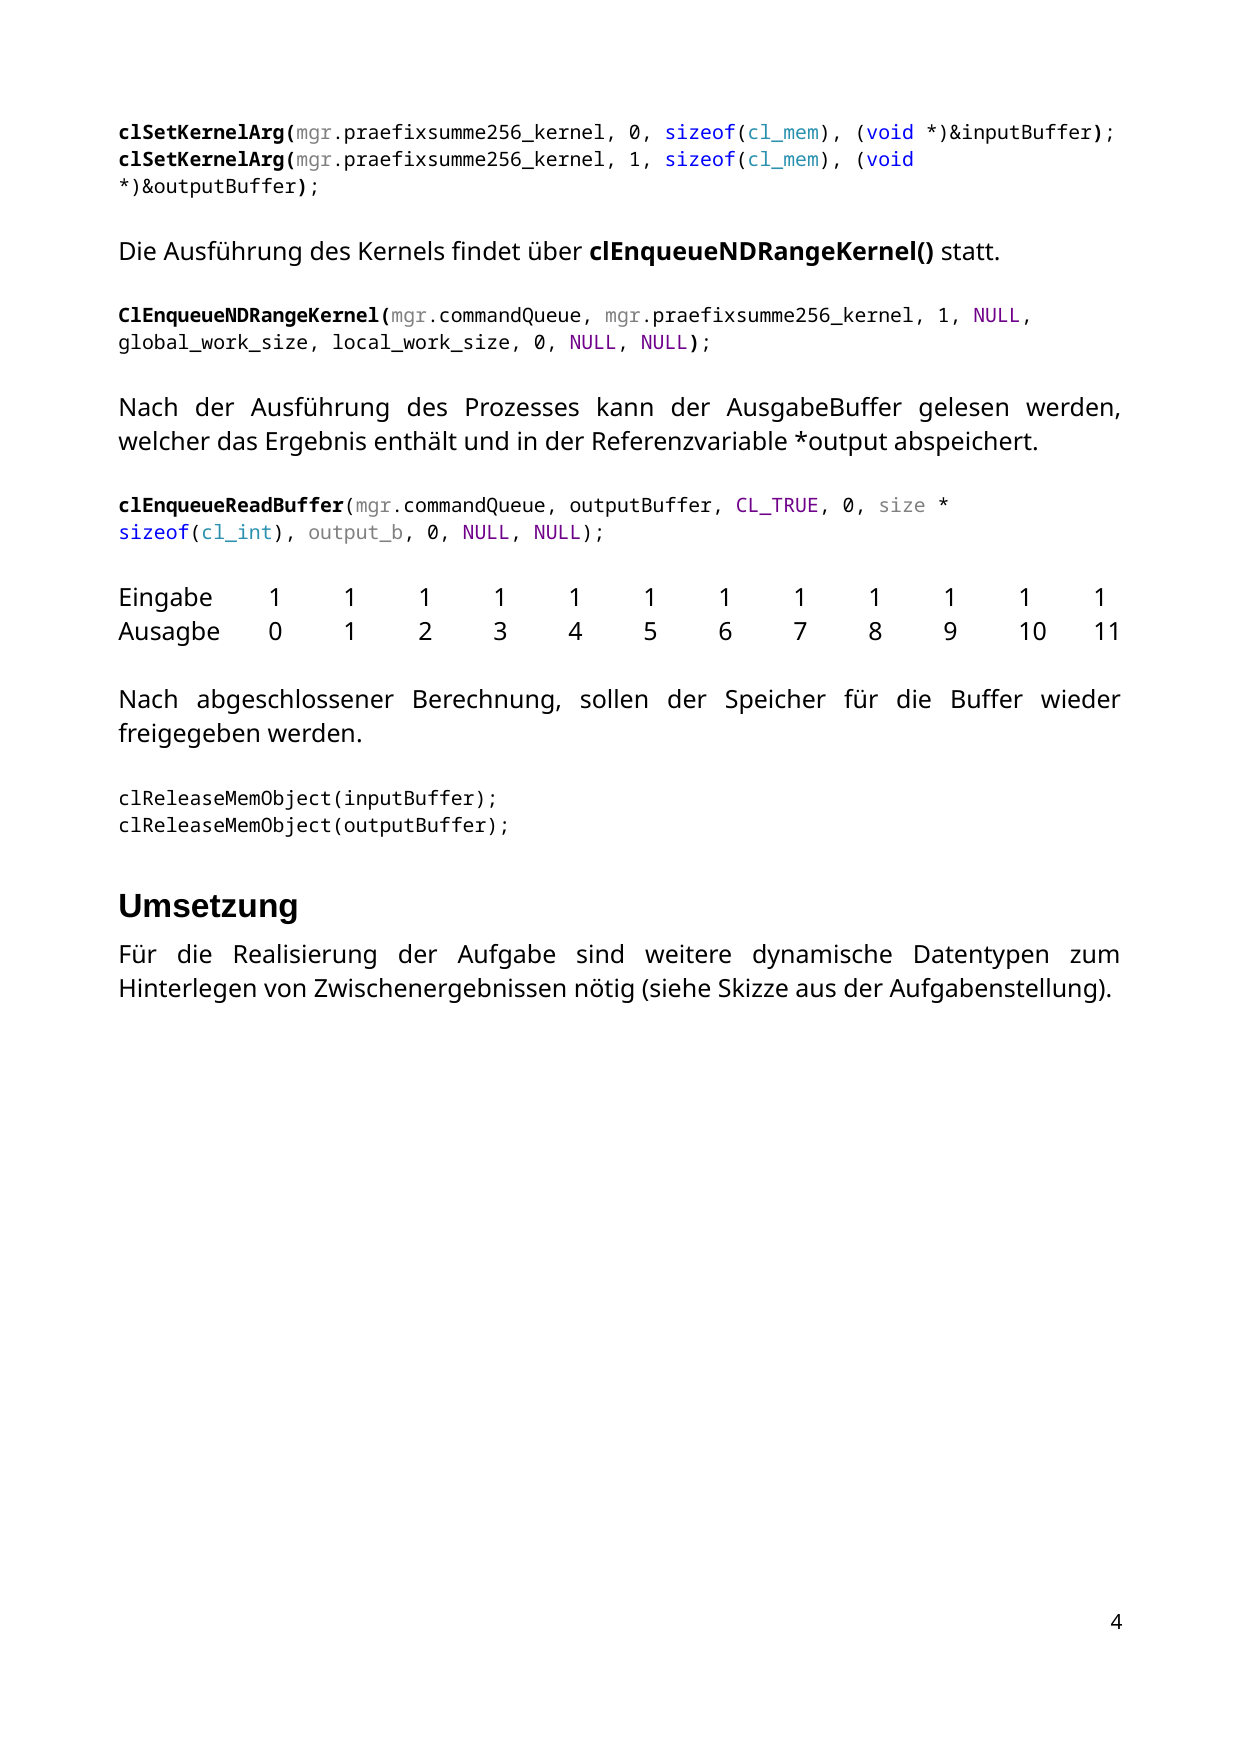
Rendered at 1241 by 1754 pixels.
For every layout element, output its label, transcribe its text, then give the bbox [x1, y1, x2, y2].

text Ausagbe 0 1 2 3 4 5 6 7 8 9 10 11 [118, 613, 1122, 648]
text clReleaseMemObject(outputBuffer); [118, 811, 1122, 838]
text Für die Realisierung der Aufgabe sind weitere dynamische Datentypen zum Hinterlegen von Zwischenergebnissen nötig (siehe Skizze aus der Aufgabenstellung). [118, 937, 1122, 1005]
text Eingabe 1 1 1 1 1 1 1 1 1 1 1 1 [118, 579, 1122, 613]
text ClEnqueueNDRangeKernel(mgr.commandQueue, mgr.praefixsumme256_kernel, 1, NULL, global_work_size, local_work_size, 0, NULL, NULL); [118, 301, 1122, 355]
text Nach der Ausführung des Prozesses kann der AusgabeBuffer gelesen werden, welcher das Ergebnis enthält und in der Referenzvariable *output abspeichert. [118, 389, 1122, 457]
text clEnqueueReadBuffer(mgr.commandQueue, outputBuffer, CL_TRUE, 0, size * sizeof(cl_int), output_b, 0, NULL, NULL); [118, 491, 1122, 545]
text Nach abgeschlossener Berechnung, sollen der Speicher für die Buffer wieder freigegeben werden. [118, 682, 1122, 750]
text clSetKernelArg(mgr.praefixsumme256_kernel, 0, sizeof(cl_mem), (void *)&inputBuffer); [118, 118, 1122, 145]
subtitle Umsetzung [118, 886, 1122, 924]
text Die Ausführung des Kernels findet über clEnqueueNDRangeKernel() statt. [118, 233, 1122, 267]
text clSetKernelArg(mgr.praefixsumme256_kernel, 1, sizeof(cl_mem), (void *)&outputBuffer); [118, 145, 1122, 199]
text clReleaseMemObject(inputBuffer); [118, 784, 1122, 811]
